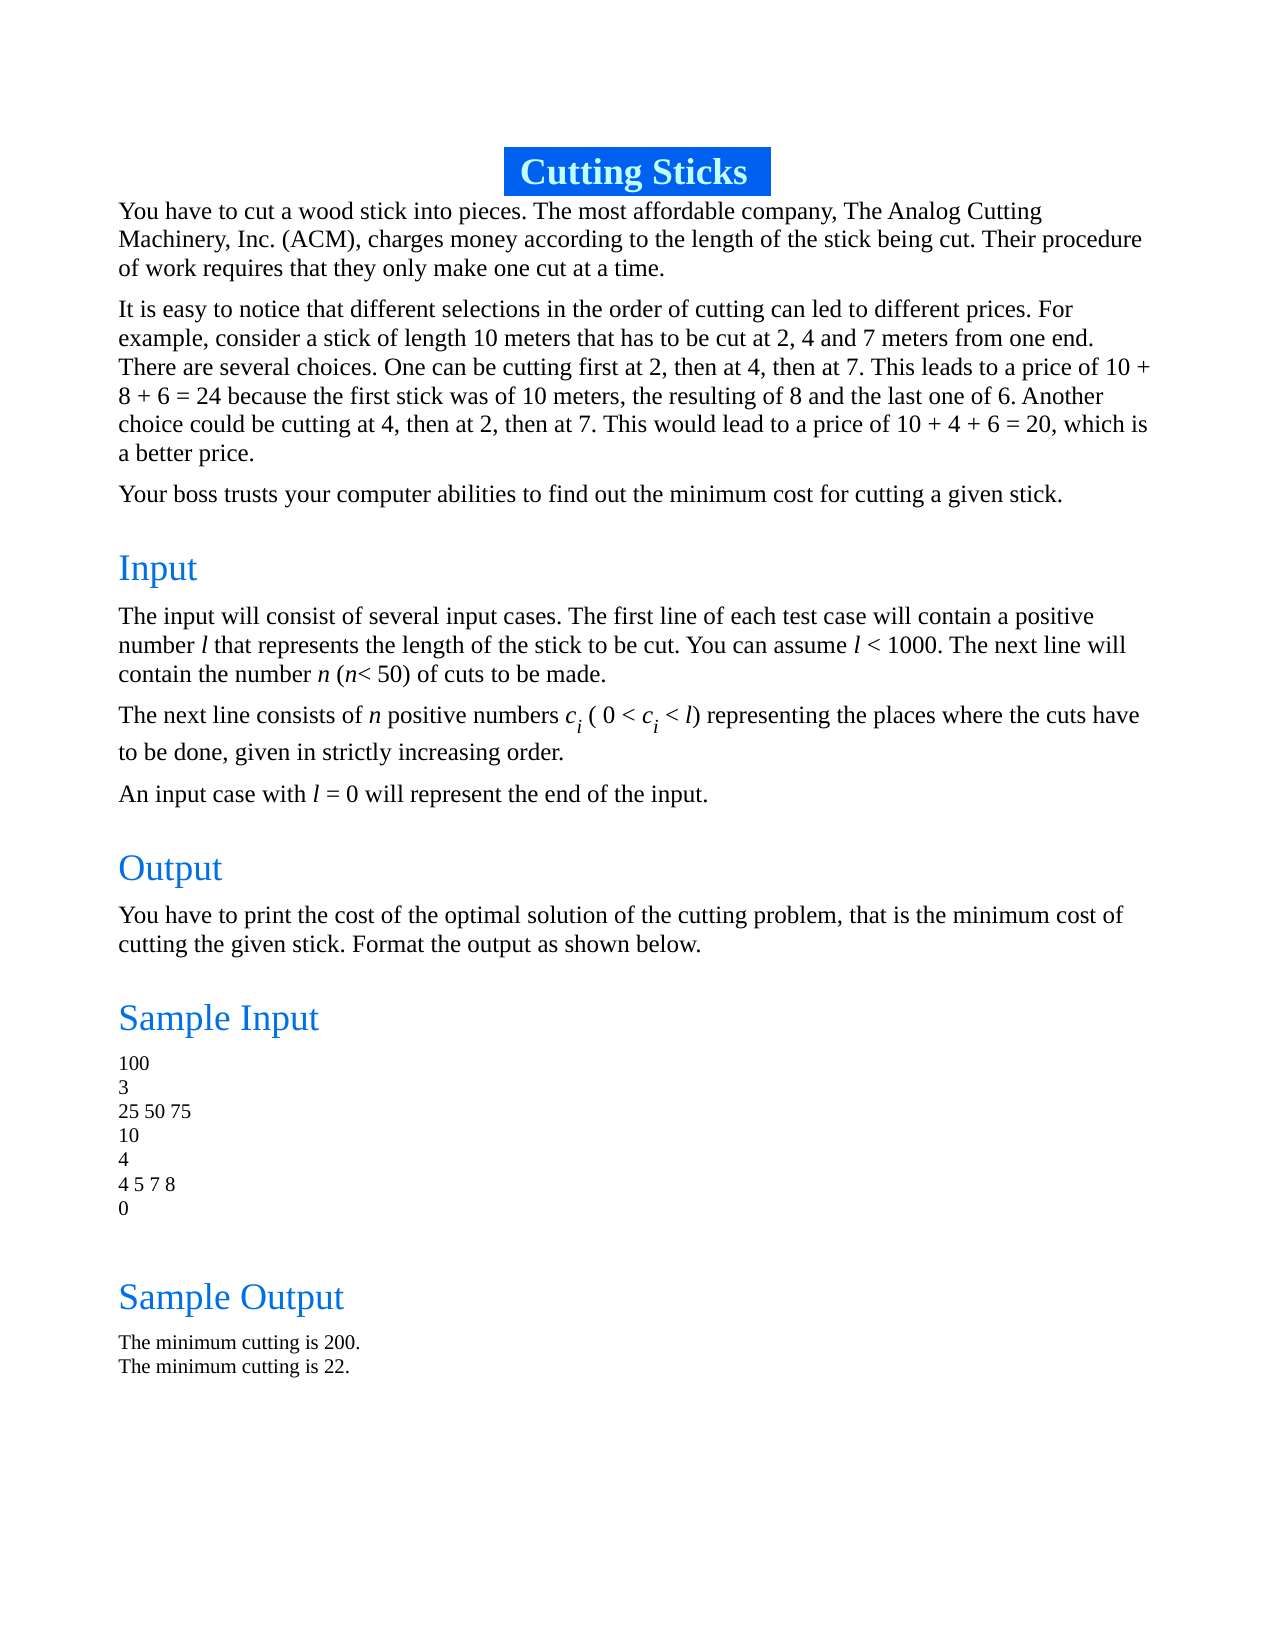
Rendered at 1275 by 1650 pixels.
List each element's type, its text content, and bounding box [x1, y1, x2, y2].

text You have to cut a wood stick into pieces. The most affordable company, The Analog Cutting Machinery, Inc. (ACM), charges money according to the length of the stick being cut. Their procedure of work requires that they only make one cut at a time. [118, 196, 1157, 282]
text Your boss trusts your computer abilities to find out the minimum cost for cutting a given stick. [118, 479, 1157, 508]
text You have to print the cost of the optimal solution of the cutting problem, that is the minimum cost of cutting the given stick. Format the output as shown below. [118, 901, 1157, 958]
subtitle Input [118, 546, 1157, 589]
subtitle Output [118, 845, 1157, 888]
text 3 [118, 1075, 1157, 1099]
text 100 [118, 1051, 1157, 1075]
text An input case with l = 0 will represent the end of the input. [118, 779, 1157, 807]
text 4 [118, 1147, 1157, 1171]
text The minimum cutting is 22. [118, 1354, 1157, 1378]
text 4 5 7 8 [118, 1171, 1157, 1196]
text 0 [118, 1196, 1157, 1219]
table_header Cutting Sticks [504, 147, 771, 196]
text The minimum cutting is 200. [118, 1330, 1157, 1354]
text 10 [118, 1123, 1157, 1147]
text The input will consist of several input cases. The first line of each test case will contain a positive number l that represents the length of the stick to be cut. You can assume l < 1000. The next line will contain the number n (n< 50) of cuts to be made. [118, 601, 1157, 688]
subtitle Sample Output [118, 1274, 1157, 1317]
text 25 50 75 [118, 1099, 1157, 1123]
subtitle Sample Input [118, 996, 1157, 1039]
text The next line consists of n positive numbers ci ( 0 < ci < l) representing the places where the cuts have to be done, given in strictly increasing order. [118, 700, 1157, 766]
text It is easy to notice that different selections in the order of cutting can led to different prices. For example, consider a stick of length 10 meters that has to be cut at 2, 4 and 7 meters from one end. There are several choices. One can be cutting first at 2, then at 4, then at 7. This leads to a price of 10 + 8 + 6 = 24 because the first stick was of 10 meters, the resulting of 8 and the last one of 6. Another choice could be cutting at 4, then at 2, then at 7. This would lead to a price of 10 + 4 + 6 = 20, which is a better price. [118, 294, 1157, 467]
